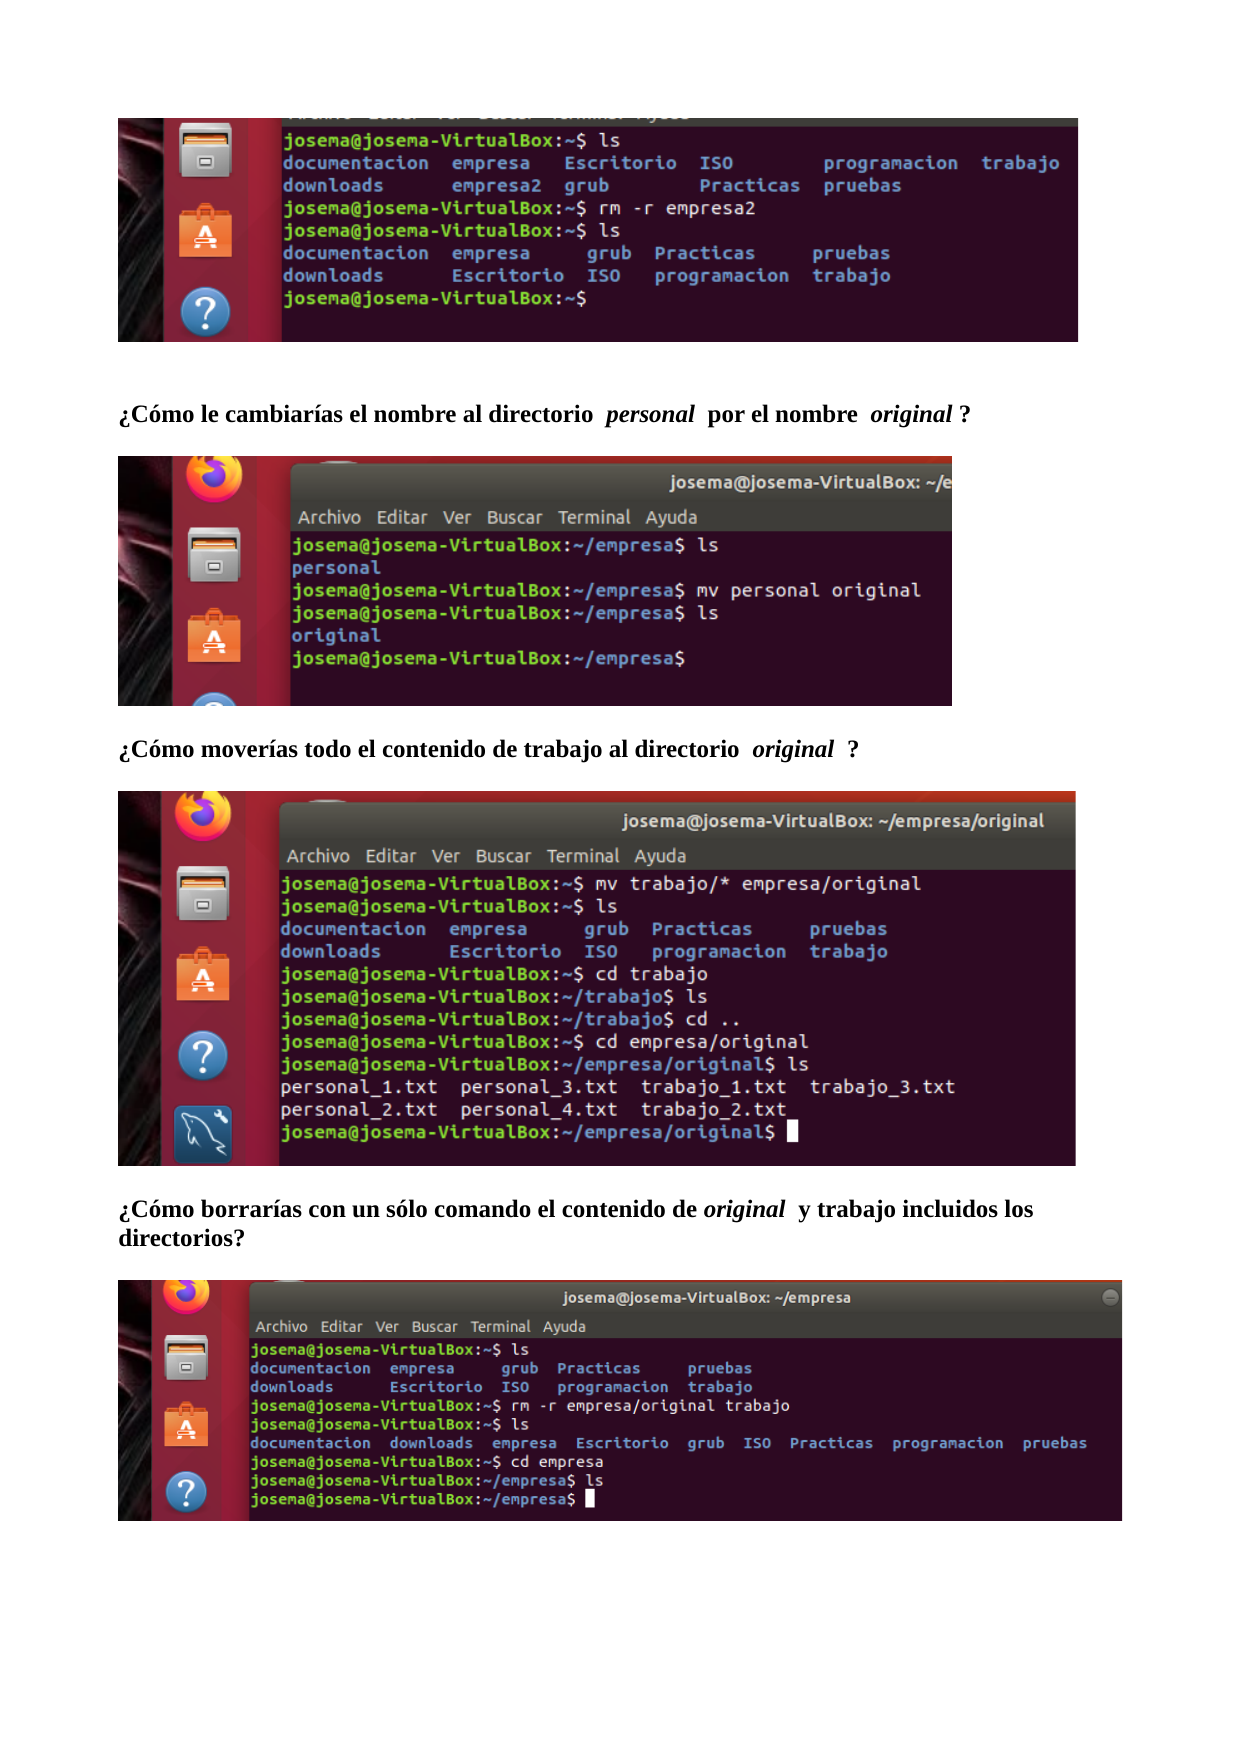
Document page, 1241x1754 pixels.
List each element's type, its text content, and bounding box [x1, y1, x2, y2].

text ¿Cómo borrarías con un sólo comando el contenido de original y trabajo incluidos los directorios? [118, 1194, 1122, 1252]
text ¿Cómo le cambiarías el nombre al directorio personal por el nombre original ? [118, 399, 1122, 428]
picture [118, 1280, 1123, 1521]
text ¿Cómo moverías todo el contenido de trabajo al directorio original ? [118, 734, 1122, 763]
picture [118, 456, 952, 706]
picture [118, 118, 1079, 342]
picture [118, 791, 1076, 1166]
